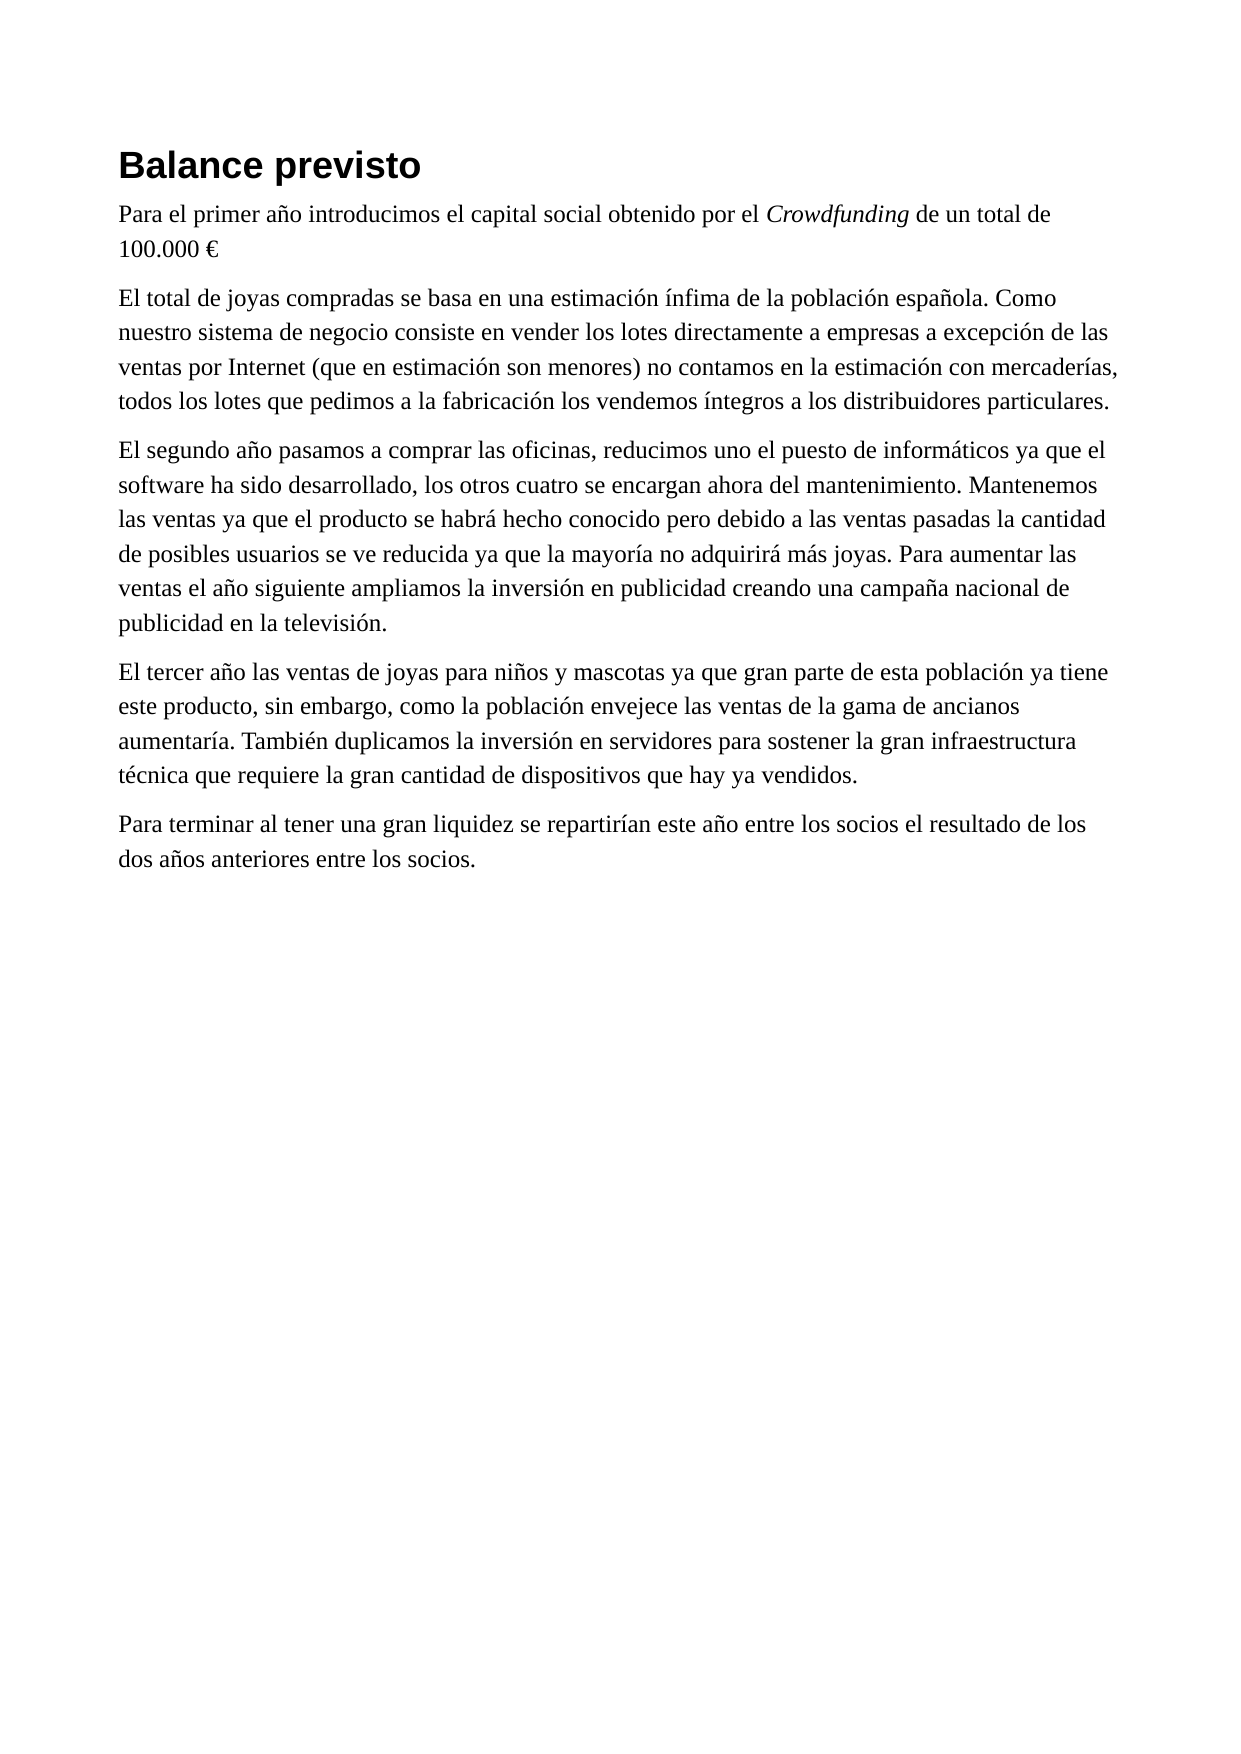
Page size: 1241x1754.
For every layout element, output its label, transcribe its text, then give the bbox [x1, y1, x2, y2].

text Para el primer año introducimos el capital social obtenido por el Crowdfunding de un total de 100.000 € [118, 199, 1122, 262]
text El segundo año pasamos a comprar las oficinas, reducimos uno el puesto de informáticos ya que el software ha sido desarrollado, los otros cuatro se encargan ahora del mantenimiento. Mantenemos las ventas ya que el producto se habrá hecho conocido pero debido a las ventas pasadas la cantidad de posibles usuarios se ve reducida ya que la mayoría no adquirirá más joyas. Para aumentar las ventas el año siguiente ampliamos la inversión en publicidad creando una campaña nacional de publicidad en la televisión. [118, 435, 1122, 636]
text El total de joyas compradas se basa en una estimación ínfima de la población española. Como nuestro sistema de negocio consiste en vender los lotes directamente a empresas a excepción de las ventas por Internet (que en estimación son menores) no contamos en la estimación con mercaderías, todos los lotes que pedimos a la fabricación los vendemos íntegros a los distribuidores particulares. [118, 283, 1122, 415]
text Para terminar al tener una gran liquidez se repartirían este año entre los socios el resultado de los dos años anteriores entre los socios. [118, 809, 1122, 872]
text El tercer año las ventas de joyas para niños y mascotas ya que gran parte de esta población ya tiene este producto, sin embargo, como la población envejece las ventas de la gama de ancianos aumentaría. También duplicamos la inversión en servidores para sostener la gran infraestructura técnica que requiere la gran cantidad de dispositivos que hay ya vendidos. [118, 657, 1122, 789]
subtitle Balance previsto [118, 143, 1122, 187]
